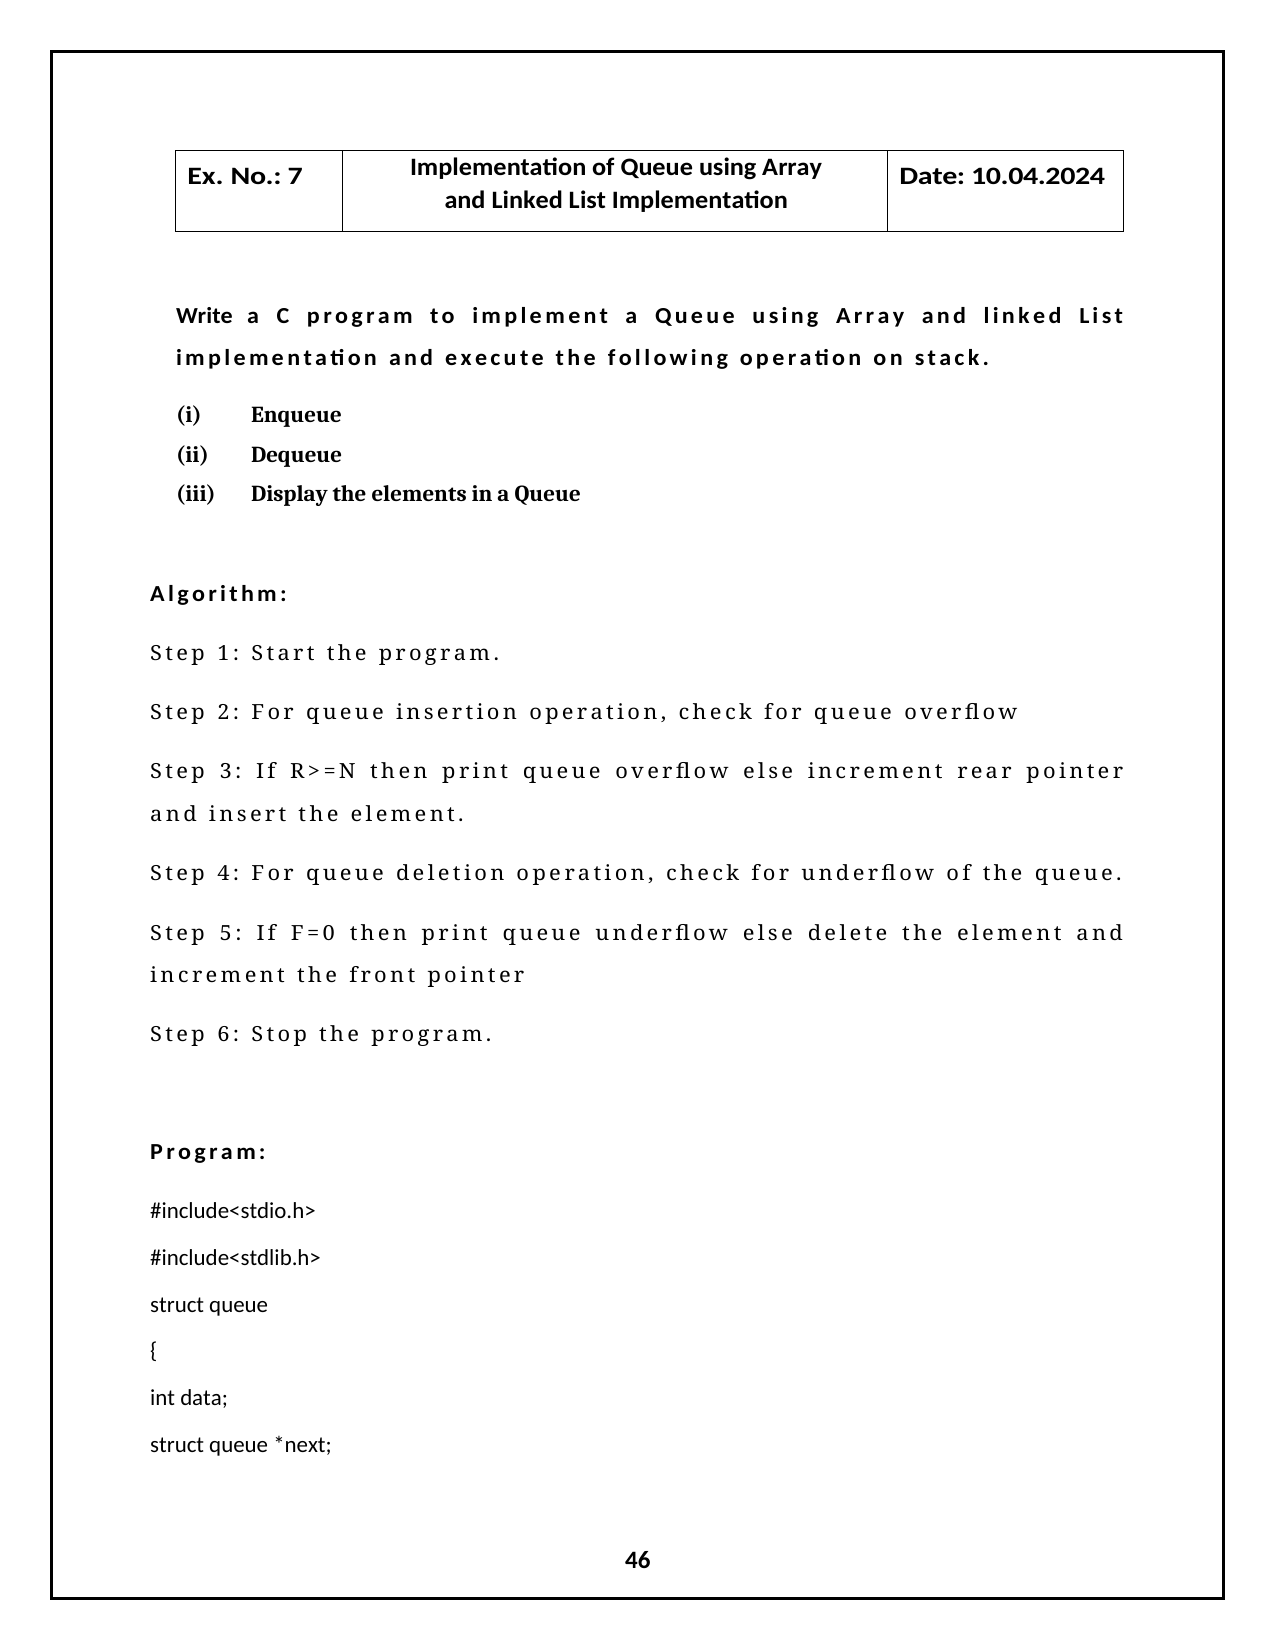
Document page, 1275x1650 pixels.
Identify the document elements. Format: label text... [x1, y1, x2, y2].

text Algorithm: [150, 579, 1125, 607]
list Enqueue [176, 402, 1125, 428]
text Step 1: Start the program. [150, 638, 1125, 666]
text int data; [150, 1383, 1125, 1412]
text struct queue [150, 1290, 1125, 1318]
text #include<stdio.h> [150, 1196, 1125, 1224]
table_header Date: 10.04.2024 [888, 151, 1123, 231]
table_header Implementation of Queue using Array and Linked List Implementation [343, 151, 887, 231]
text #include<stdlib.h> [150, 1243, 1125, 1271]
text Step 3: If R>=N then print queue overflow else increment rear pointer and insert the element. [150, 756, 1125, 827]
text Step 4: For queue deletion operation, check for underflow of the queue. [150, 858, 1125, 887]
text { [150, 1337, 1125, 1365]
text Step 2: For queue insertion operation, check for queue overflow [150, 697, 1125, 726]
text Step 5: If F=0 then print queue underflow else delete the element and increment the front pointer [150, 918, 1125, 989]
text Program: [150, 1137, 1125, 1165]
list Dequeue [176, 442, 1125, 468]
text Write a C program to implement a Queue using Array and linked List implementation and execute the following operation on stack. [176, 302, 1125, 372]
list Display the elements in a Queue [176, 481, 1125, 507]
text Step 6: Stop the program. [150, 1019, 1125, 1048]
table_header Ex. No.: 7 [176, 151, 342, 231]
text struct queue *next; [150, 1430, 1125, 1458]
